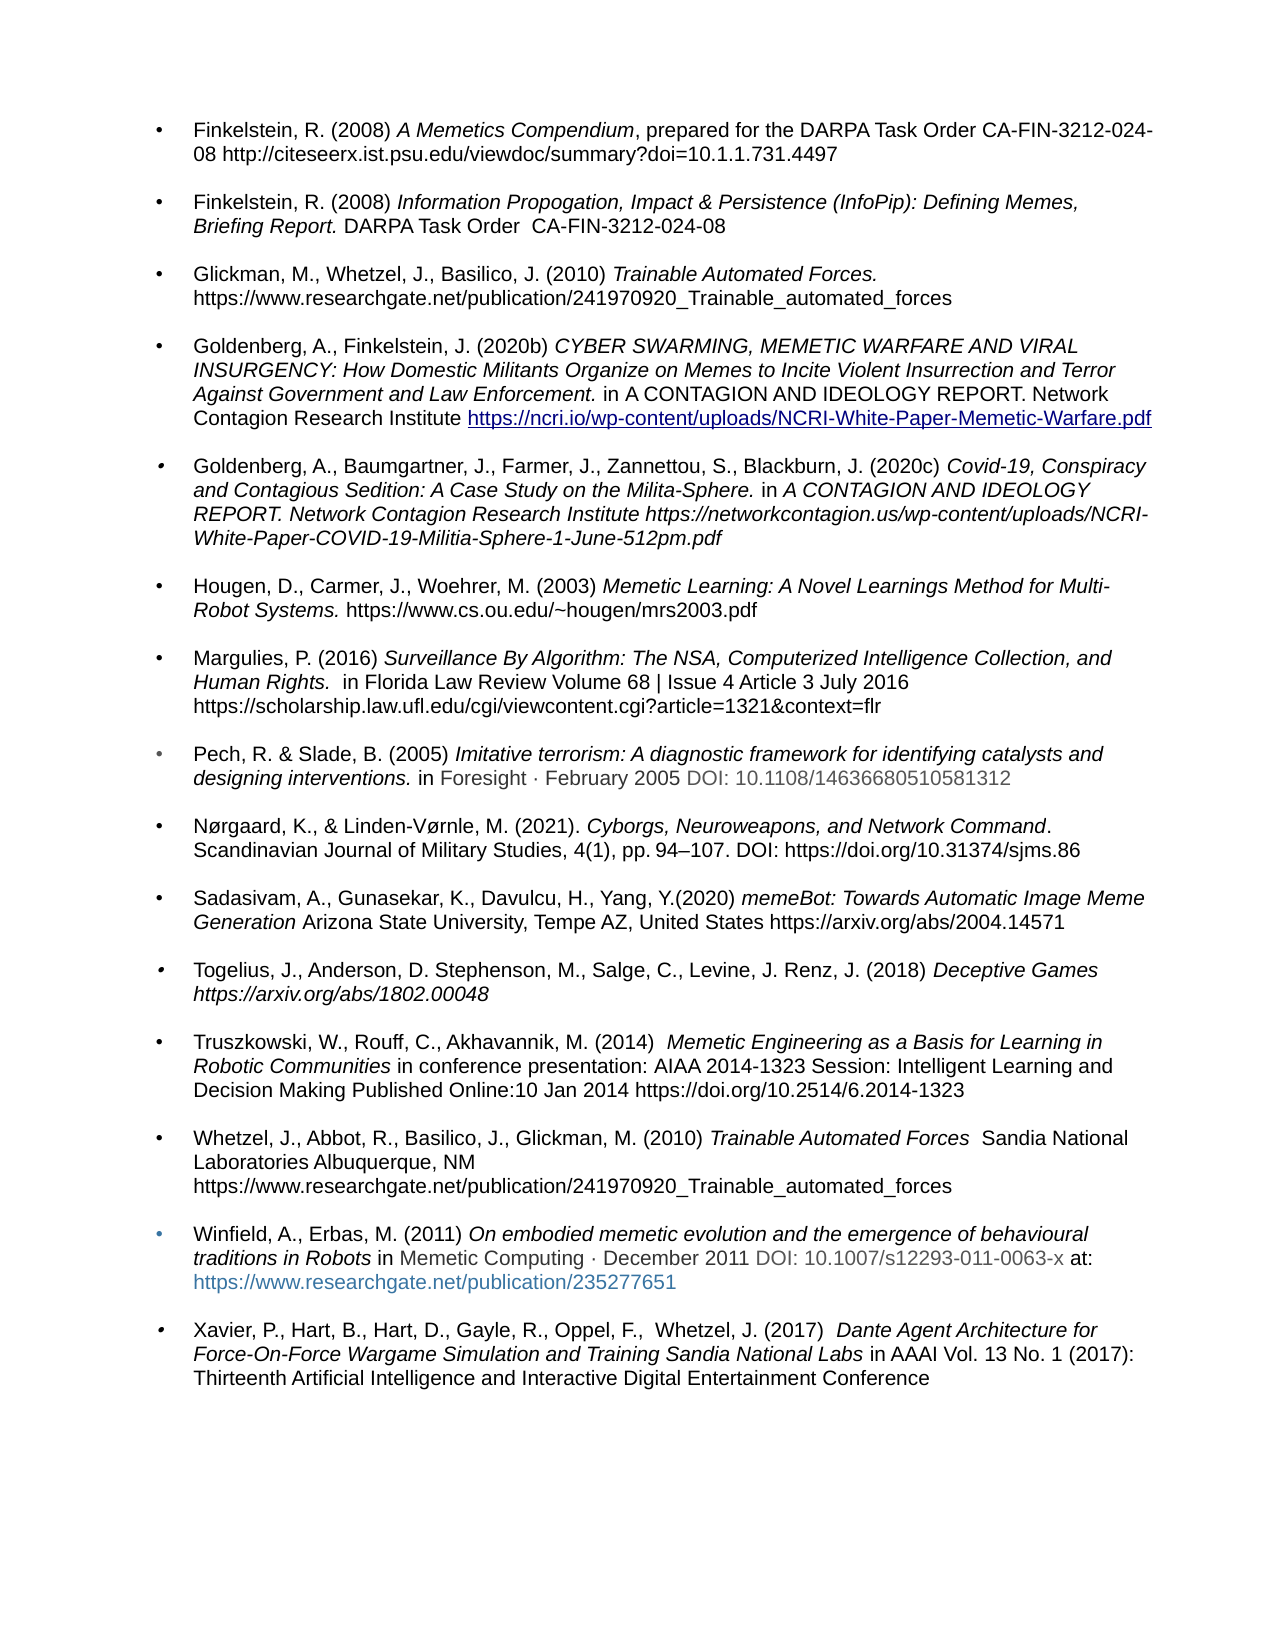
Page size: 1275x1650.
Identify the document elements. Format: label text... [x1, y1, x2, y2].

list Sadasivam, A., Gunasekar, K., Davulcu, H., Yang, Y.(2020) memeBot: Towards Automatic Image Meme Generation Arizona State University, Tempe AZ, United States https://arxiv.org/abs/2004.14571 [156, 886, 1157, 934]
list Winfield, A., Erbas, M. (2011) On embodied memetic evolution and the emergence of behavioural traditions in Robots in Memetic Computing · December 2011 DOI: 10.1007/s12293-011-0063-x at: https://www.researchgate.net/publication/235277651 [156, 1222, 1157, 1293]
list Pech, R. & Slade, B. (2005) Imitative terrorism: A diagnostic framework for identifying catalysts and designing interventions. in Foresight · February 2005 DOI: 10.1108/14636680510581312 [156, 742, 1157, 790]
list Goldenberg, A., Finkelstein, J. (2020b) CYBER SWARMING, MEMETIC WARFARE AND VIRAL INSURGENCY: How Domestic Militants Organize on Memes to Incite Violent Insurrection and Terror Against Government and Law Enforcement. in A CONTAGION AND IDEOLOGY REPORT. Network Contagion Research Institute https://ncri.io/wp-content/uploads/NCRI-White-Paper-Memetic-Warfare.pdf [156, 334, 1157, 430]
list Nørgaard, K., & Linden-Vørnle, M. (2021). Cyborgs, Neuroweapons, and Network Command. Scandinavian Journal of Military Studies, 4(1), pp. 94–107. DOI: https://doi.org/10.31374/sjms.86 [156, 814, 1157, 862]
list Margulies, P. (2016) Surveillance By Algorithm: The NSA, Computerized Intelligence Collection, and Human Rights. in Florida Law Review Volume 68 | Issue 4 Article 3 July 2016 https://scholarship.law.ufl.edu/cgi/viewcontent.cgi?article=1321&context=flr [156, 646, 1157, 718]
list Finkelstein, R. (2008) A Memetics Compendium, prepared for the DARPA Task Order CA-FIN-3212-024-08 http://citeseerx.ist.psu.edu/viewdoc/summary?doi=10.1.1.731.4497 [156, 118, 1157, 166]
list Hougen, D., Carmer, J., Woehrer, M. (2003) Memetic Learning: A Novel Learnings Method for Multi-Robot Systems. https://www.cs.ou.edu/~hougen/mrs2003.pdf [156, 574, 1157, 622]
list Whetzel, J., Abbot, R., Basilico, J., Glickman, M. (2010) Trainable Automated Forces Sandia National Laboratories Albuquerque, NM https://www.researchgate.net/publication/241970920_Trainable_automated_forces [156, 1126, 1157, 1198]
list Finkelstein, R. (2008) Information Propogation, Impact & Persistence (InfoPip): Defining Memes, Briefing Report. DARPA Task Order CA-FIN-3212-024-08 [156, 190, 1157, 238]
list Xavier, P., Hart, B., Hart, D., Gayle, R., Oppel, F., Whetzel, J. (2017) Dante Agent Architecture for Force-On-Force Wargame Simulation and Training Sandia National Labs in AAAI Vol. 13 No. 1 (2017): Thirteenth Artificial Intelligence and Interactive Digital Entertainment Conference [156, 1317, 1157, 1389]
list Truszkowski, W., Rouff, C., Akhavannik, M. (2014) Memetic Engineering as a Basis for Learning in Robotic Communities in conference presentation: AIAA 2014-1323 Session: Intelligent Learning and Decision Making Published Online:10 Jan 2014 https://doi.org/10.2514/6.2014-1323 [156, 1030, 1157, 1102]
list Togelius, J., Anderson, D. Stephenson, M., Salge, C., Levine, J. Renz, J. (2018) Deceptive Games https://arxiv.org/abs/1802.00048 [156, 958, 1157, 1006]
list Glickman, M., Whetzel, J., Basilico, J. (2010) Trainable Automated Forces. https://www.researchgate.net/publication/241970920_Trainable_automated_forces [156, 262, 1157, 310]
list Goldenberg, A., Baumgartner, J., Farmer, J., Zannettou, S., Blackburn, J. (2020c) Covid-19, Conspiracy and Contagious Sedition: A Case Study on the Milita-Sphere. in A CONTAGION AND IDEOLOGY REPORT. Network Contagion Research Institute https://networkcontagion.us/wp-content/uploads/NCRI-White-Paper-COVID-19-Militia-Sphere-1-June-512pm.pdf [156, 454, 1157, 550]
